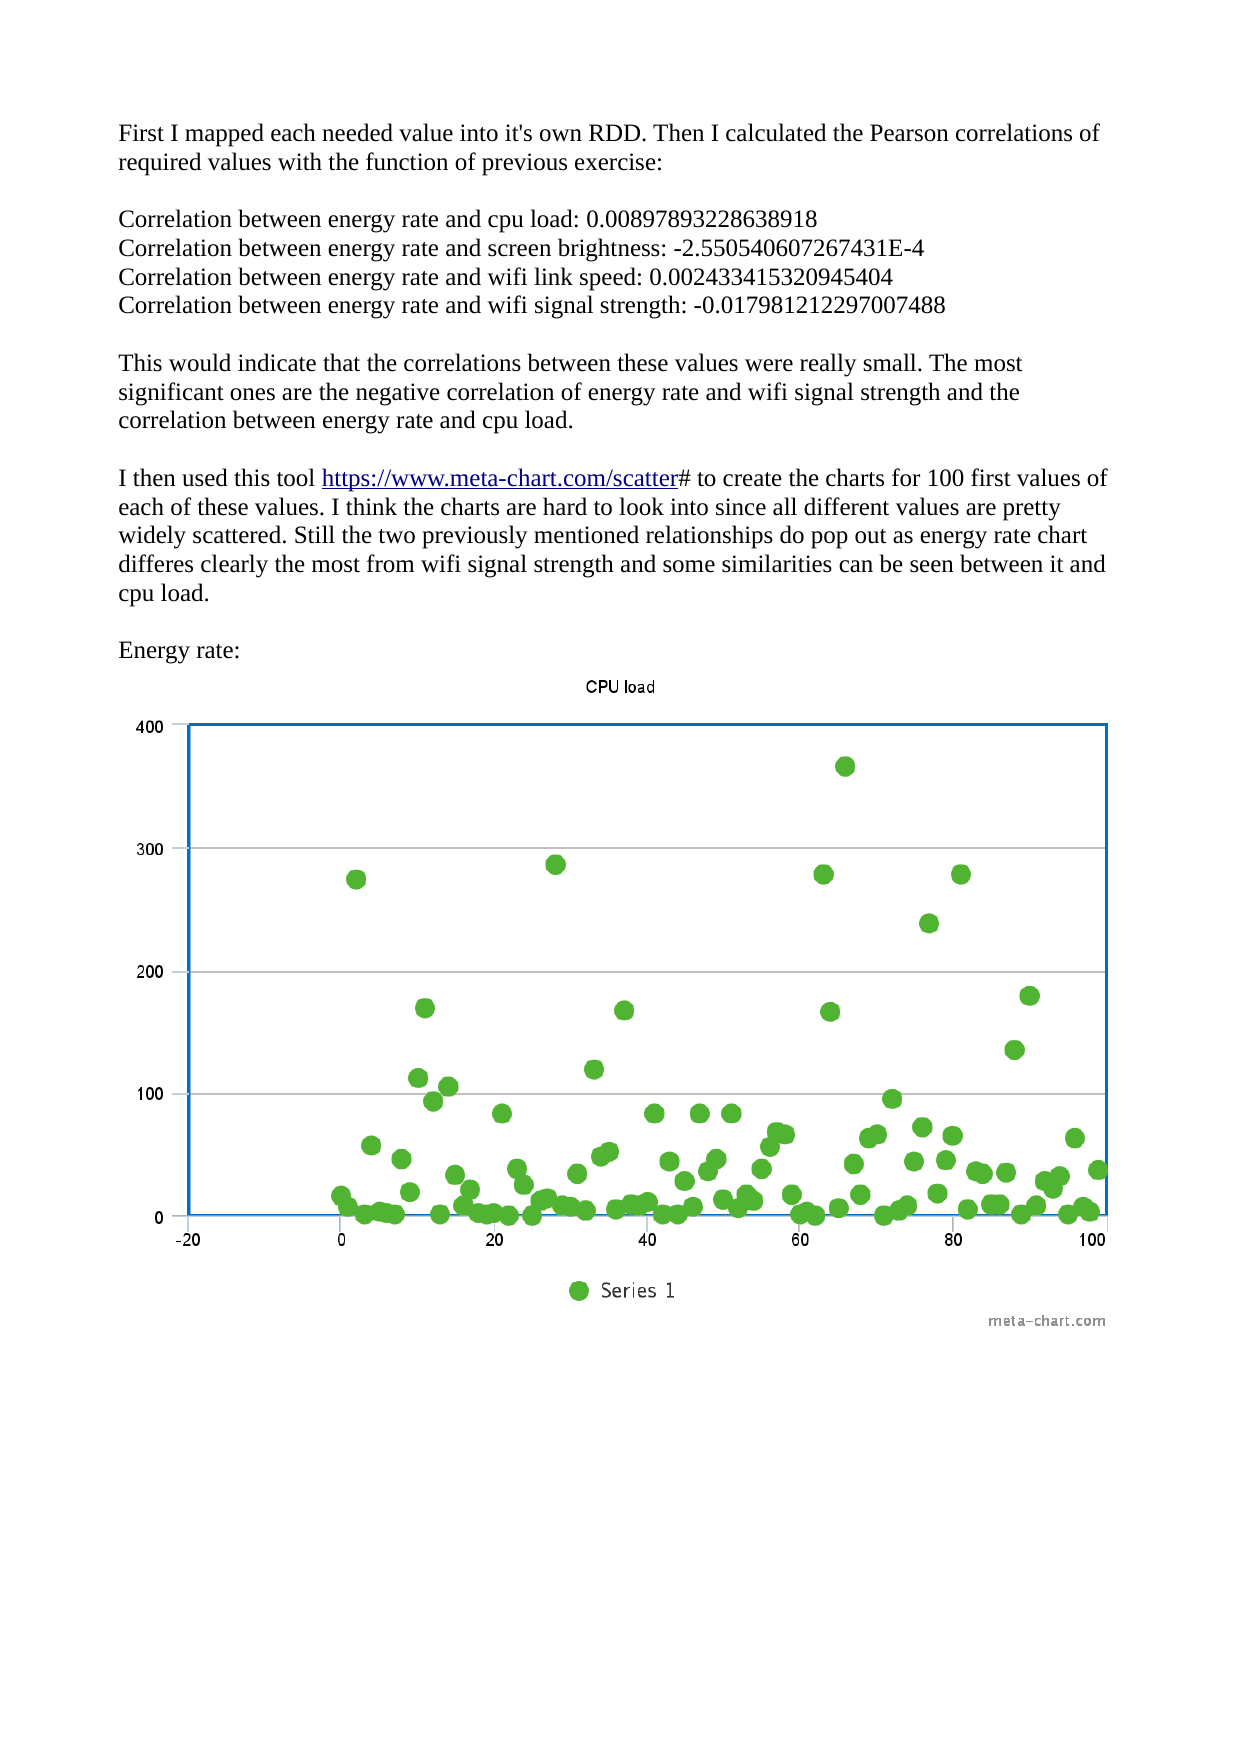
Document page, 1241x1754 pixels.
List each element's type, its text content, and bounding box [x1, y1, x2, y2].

text Correlation between energy rate and wifi signal strength: -0.017981212297007488 [118, 291, 1122, 319]
text Energy rate: [118, 636, 1122, 664]
text Correlation between energy rate and wifi link speed: 0.002433415320945404 [118, 262, 1122, 291]
text Correlation between energy rate and cpu load: 0.00897893228638918 [118, 204, 1122, 233]
text Correlation between energy rate and screen brightness: -2.550540607267431E-4 [118, 233, 1122, 262]
picture [118, 664, 1123, 1334]
text I then used this tool https://www.meta-chart.com/scatter# to create the charts for 100 first values of each of these values. I think the charts are hard to look into since all different values are pretty widely scattered. Still the two previously mentioned relationships do pop out as energy rate chart differes clearly the most from wifi signal strength and some similarities can be seen between it and cpu load. [118, 463, 1122, 607]
text This would indicate that the correlations between these values were really small. The most significant ones are the negative correlation of energy rate and wifi signal strength and the correlation between energy rate and cpu load. [118, 348, 1122, 434]
text First I mapped each needed value into it's own RDD. Then I calculated the Pearson correlations of required values with the function of previous exercise: [118, 118, 1122, 176]
